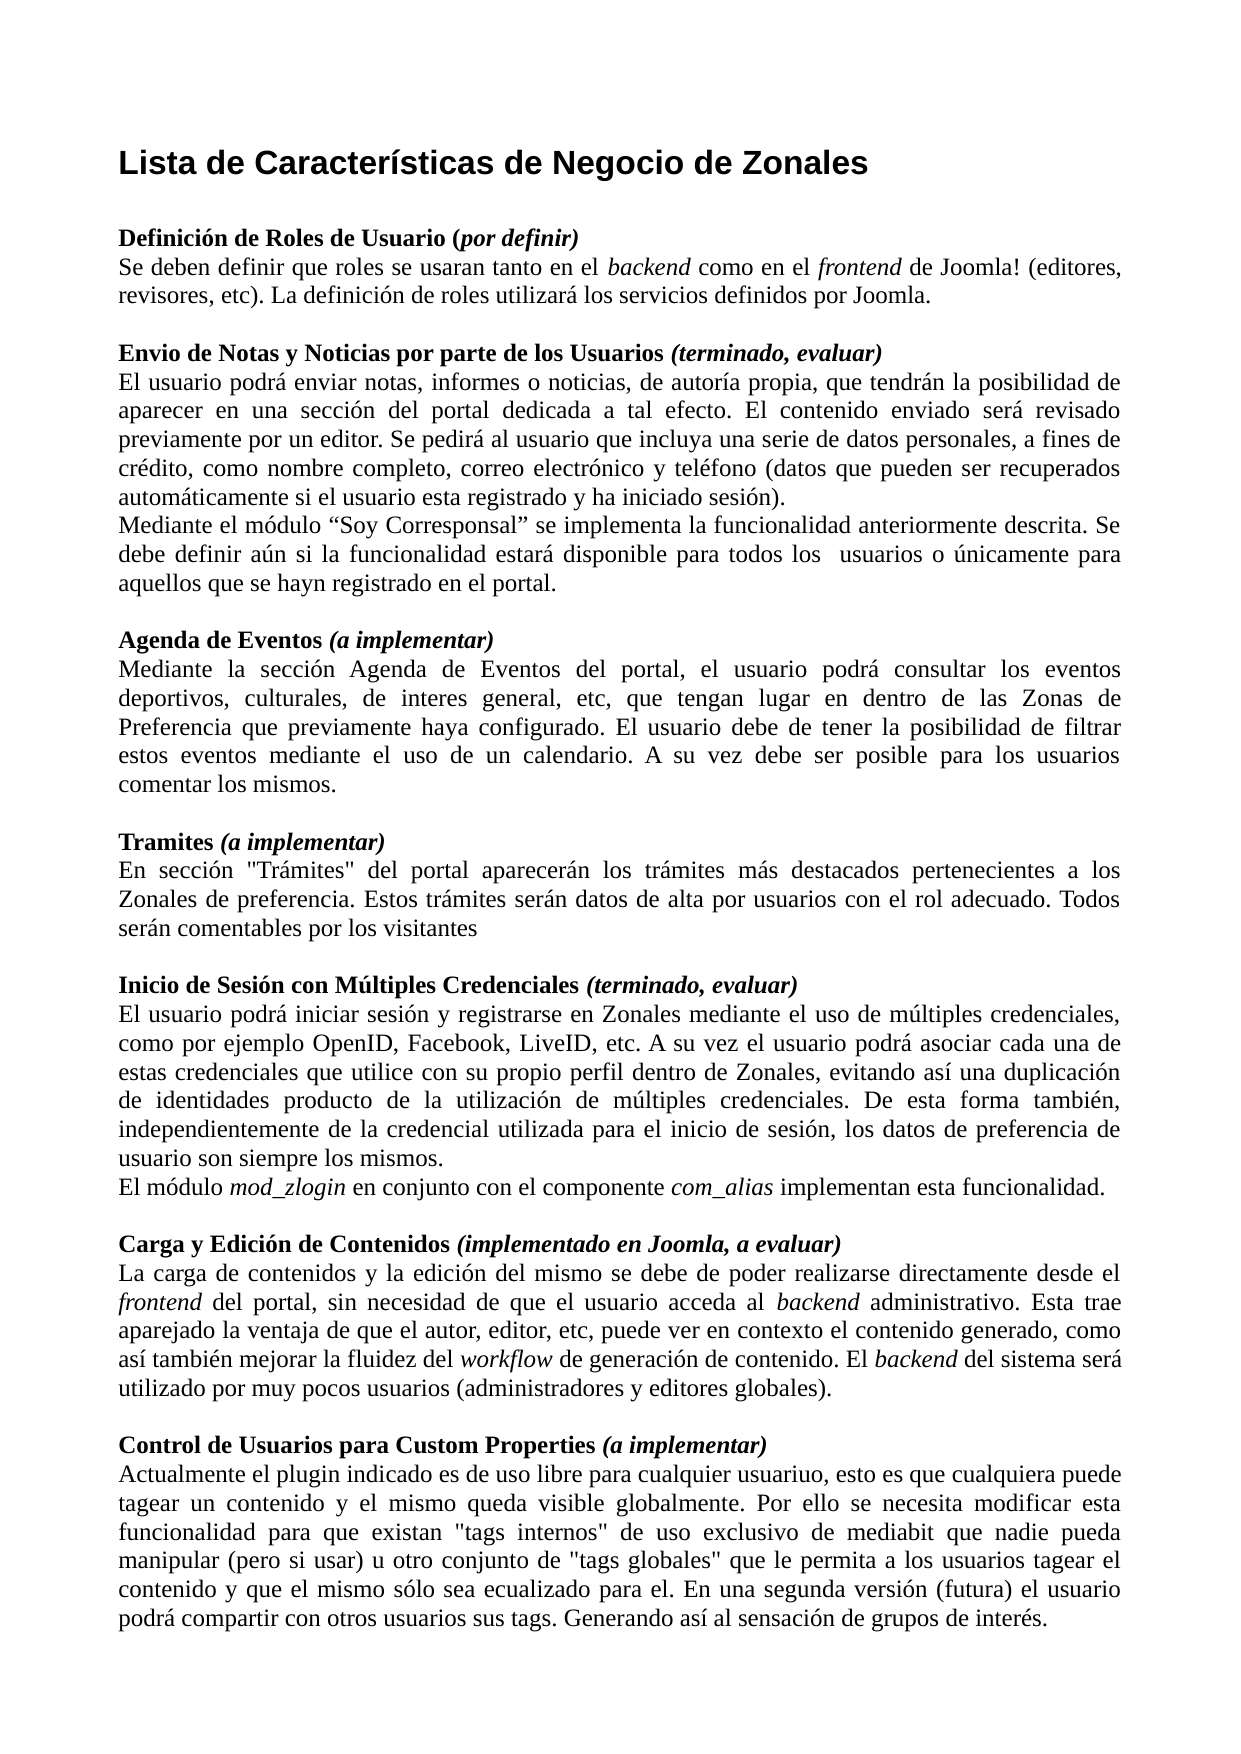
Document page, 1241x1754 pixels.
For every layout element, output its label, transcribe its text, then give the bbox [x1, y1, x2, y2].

text El usuario podrá iniciar sesión y registrarse en Zonales mediante el uso de múltiples credenciales, como por ejemplo OpenID, Facebook, LiveID, etc. A su vez el usuario podrá asociar cada una de estas credenciales que utilice con su propio perfil dentro de Zonales, evitando así una duplicación de identidades producto de la utilización de múltiples credenciales. De esta forma también, independientemente de la credencial utilizada para el inicio de sesión, los datos de preferencia de usuario son siempre los mismos. [118, 999, 1122, 1172]
text En sección "Trámites" del portal aparecerán los trámites más destacados pertenecientes a los Zonales de preferencia. Estos trámites serán datos de alta por usuarios con el rol adecuado. Todos serán comentables por los visitantes [118, 856, 1122, 942]
text Envio de Notas y Noticias por parte de los Usuarios (terminado, evaluar) [118, 338, 1122, 367]
text Actualmente el plugin indicado es de uso libre para cualquier usuariuo, esto es que cualquiera puede tagear un contenido y el mismo queda visible globalmente. Por ello se necesita modificar esta funcionalidad para que existan "tags internos" de uso exclusivo de mediabit que nadie pueda manipular (pero si usar) u otro conjunto de "tags globales" que le permita a los usuarios tagear el contenido y que el mismo sólo sea ecualizado para el. En una segunda versión (futura) el usuario podrá compartir con otros usuarios sus tags. Generando así al sensación de grupos de interés. [118, 1459, 1122, 1632]
subtitle Lista de Características de Negocio de Zonales [118, 143, 1122, 182]
text Carga y Edición de Contenidos (implementado en Joomla, a evaluar) [118, 1229, 1122, 1258]
text La carga de contenidos y la edición del mismo se debe de poder realizarse directamente desde el frontend del portal, sin necesidad de que el usuario acceda al backend administrativo. Esta trae aparejado la ventaja de que el autor, editor, etc, puede ver en contexto el contenido generado, como así también mejorar la fluidez del workflow de generación de contenido. El backend del sistema será utilizado por muy pocos usuarios (administradores y editores globales). [118, 1258, 1122, 1402]
text Mediante el módulo “Soy Corresponsal” se implementa la funcionalidad anteriormente descrita. Se debe definir aún si la funcionalidad estará disponible para todos los usuarios o únicamente para aquellos que se hayn registrado en el portal. [118, 511, 1122, 597]
text Agenda de Eventos (a implementar) [118, 626, 1122, 654]
text Inicio de Sesión con Múltiples Credenciales (terminado, evaluar) [118, 971, 1122, 999]
text Mediante la sección Agenda de Eventos del portal, el usuario podrá consultar los eventos deportivos, culturales, de interes general, etc, que tengan lugar en dentro de las Zonas de Preferencia que previamente haya configurado. El usuario debe de tener la posibilidad de filtrar estos eventos mediante el uso de un calendario. A su vez debe ser posible para los usuarios comentar los mismos. [118, 654, 1122, 798]
text Se deben definir que roles se usaran tanto en el backend como en el frontend de Joomla! (editores, revisores, etc). La definición de roles utilizará los servicios definidos por Joomla. [118, 252, 1122, 309]
text El módulo mod_zlogin en conjunto con el componente com_alias implementan esta funcionalidad. [118, 1172, 1122, 1201]
text Control de Usuarios para Custom Properties (a implementar) [118, 1431, 1122, 1459]
text Definición de Roles de Usuario (por definir) [118, 223, 1122, 252]
text Tramites (a implementar) [118, 827, 1122, 856]
text El usuario podrá enviar notas, informes o noticias, de autoría propia, que tendrán la posibilidad de aparecer en una sección del portal dedicada a tal efecto. El contenido enviado será revisado previamente por un editor. Se pedirá al usuario que incluya una serie de datos personales, a fines de crédito, como nombre completo, correo electrónico y teléfono (datos que pueden ser recuperados automáticamente si el usuario esta registrado y ha iniciado sesión). [118, 367, 1122, 511]
